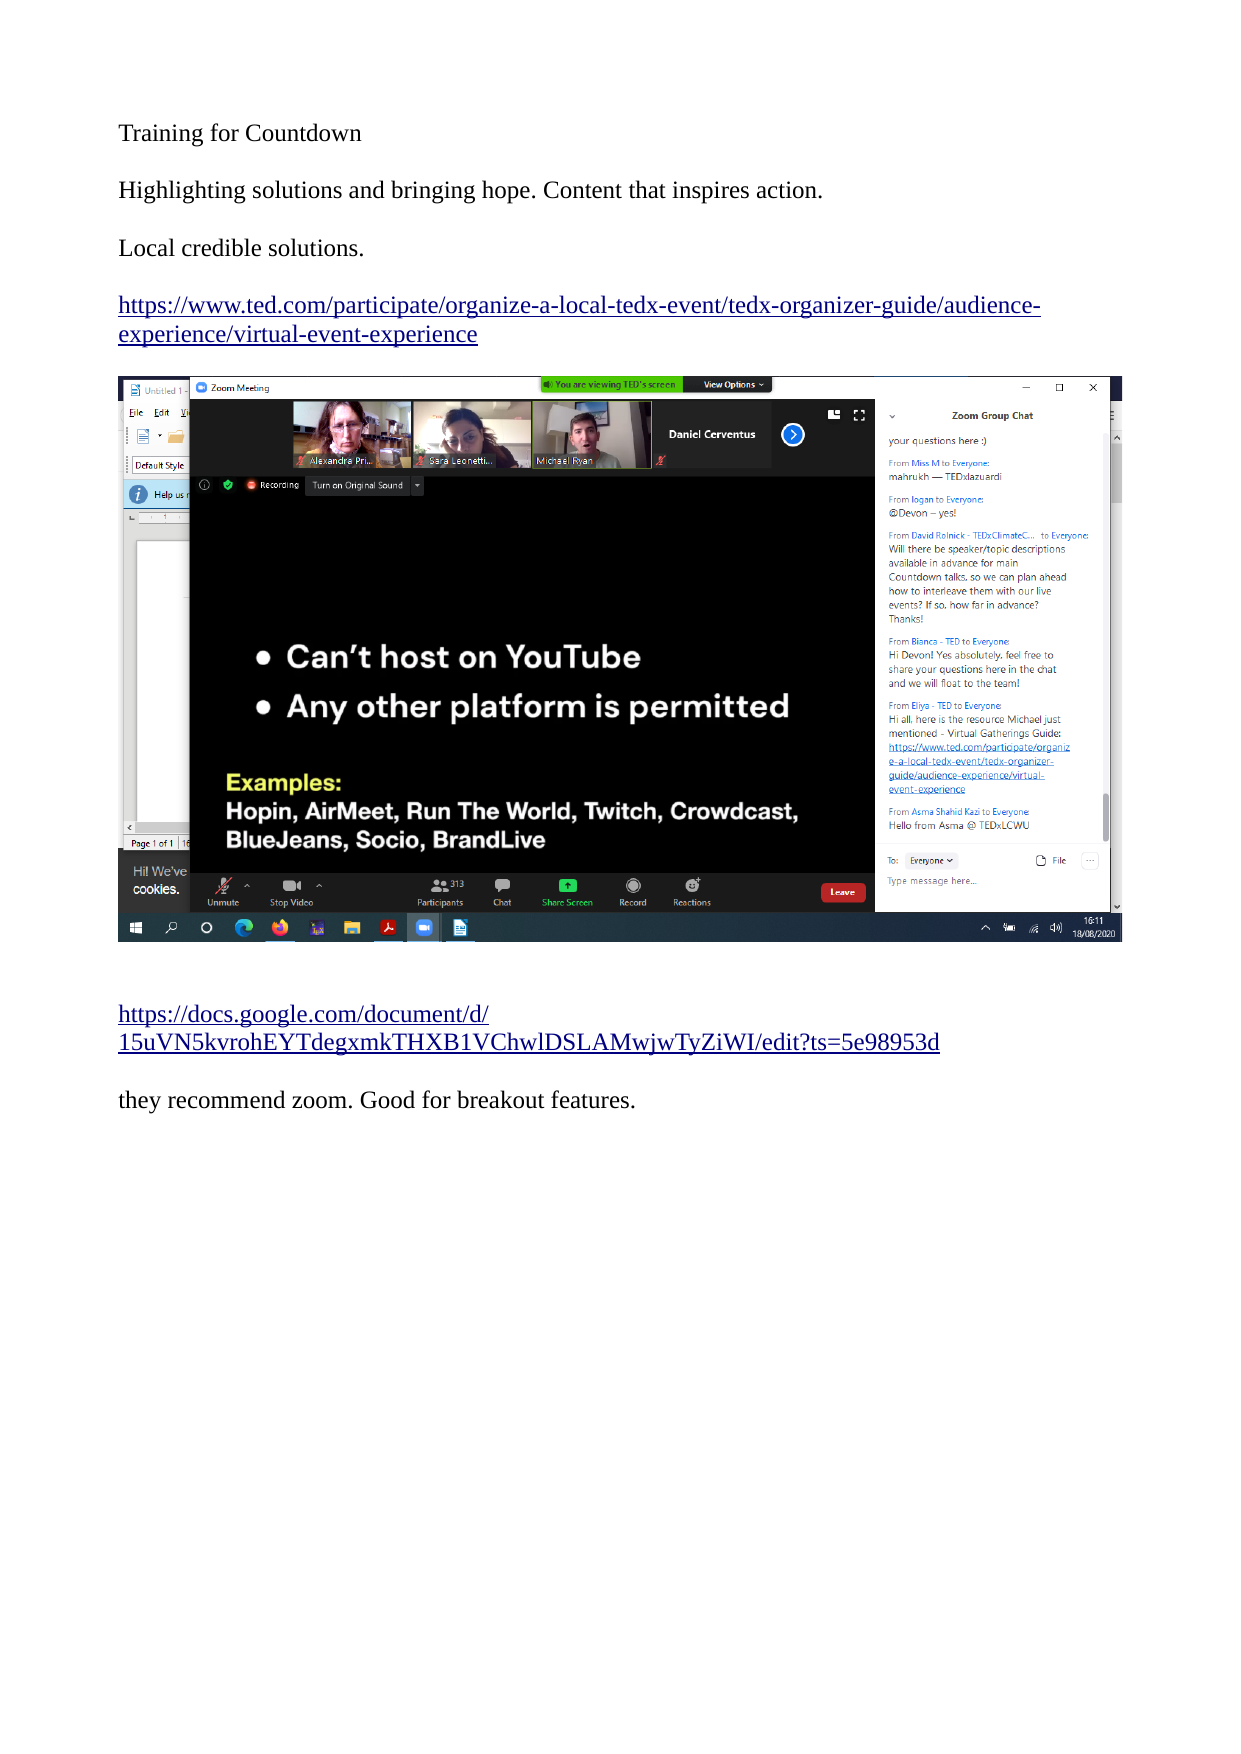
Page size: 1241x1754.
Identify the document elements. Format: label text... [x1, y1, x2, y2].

text https://docs.google.com/document/d/15uVN5kvrohEYTdegxmkTHXB1VChwlDSLAMwjwTyZiWI/edit?ts=5e98953d [118, 999, 1122, 1056]
text https://www.ted.com/participate/organize-a-local-tedx-event/tedx-organizer-guide/audience-experience/virtual-event-experience [118, 291, 1122, 348]
text Local credible solutions. [118, 233, 1122, 262]
text Training for Countdown [118, 118, 1122, 147]
text Highlighting solutions and bringing hope. Content that inspires action. [118, 176, 1122, 204]
text they recommend zoom. Good for breakout features. [118, 1085, 1122, 1114]
picture [118, 376, 1123, 942]
